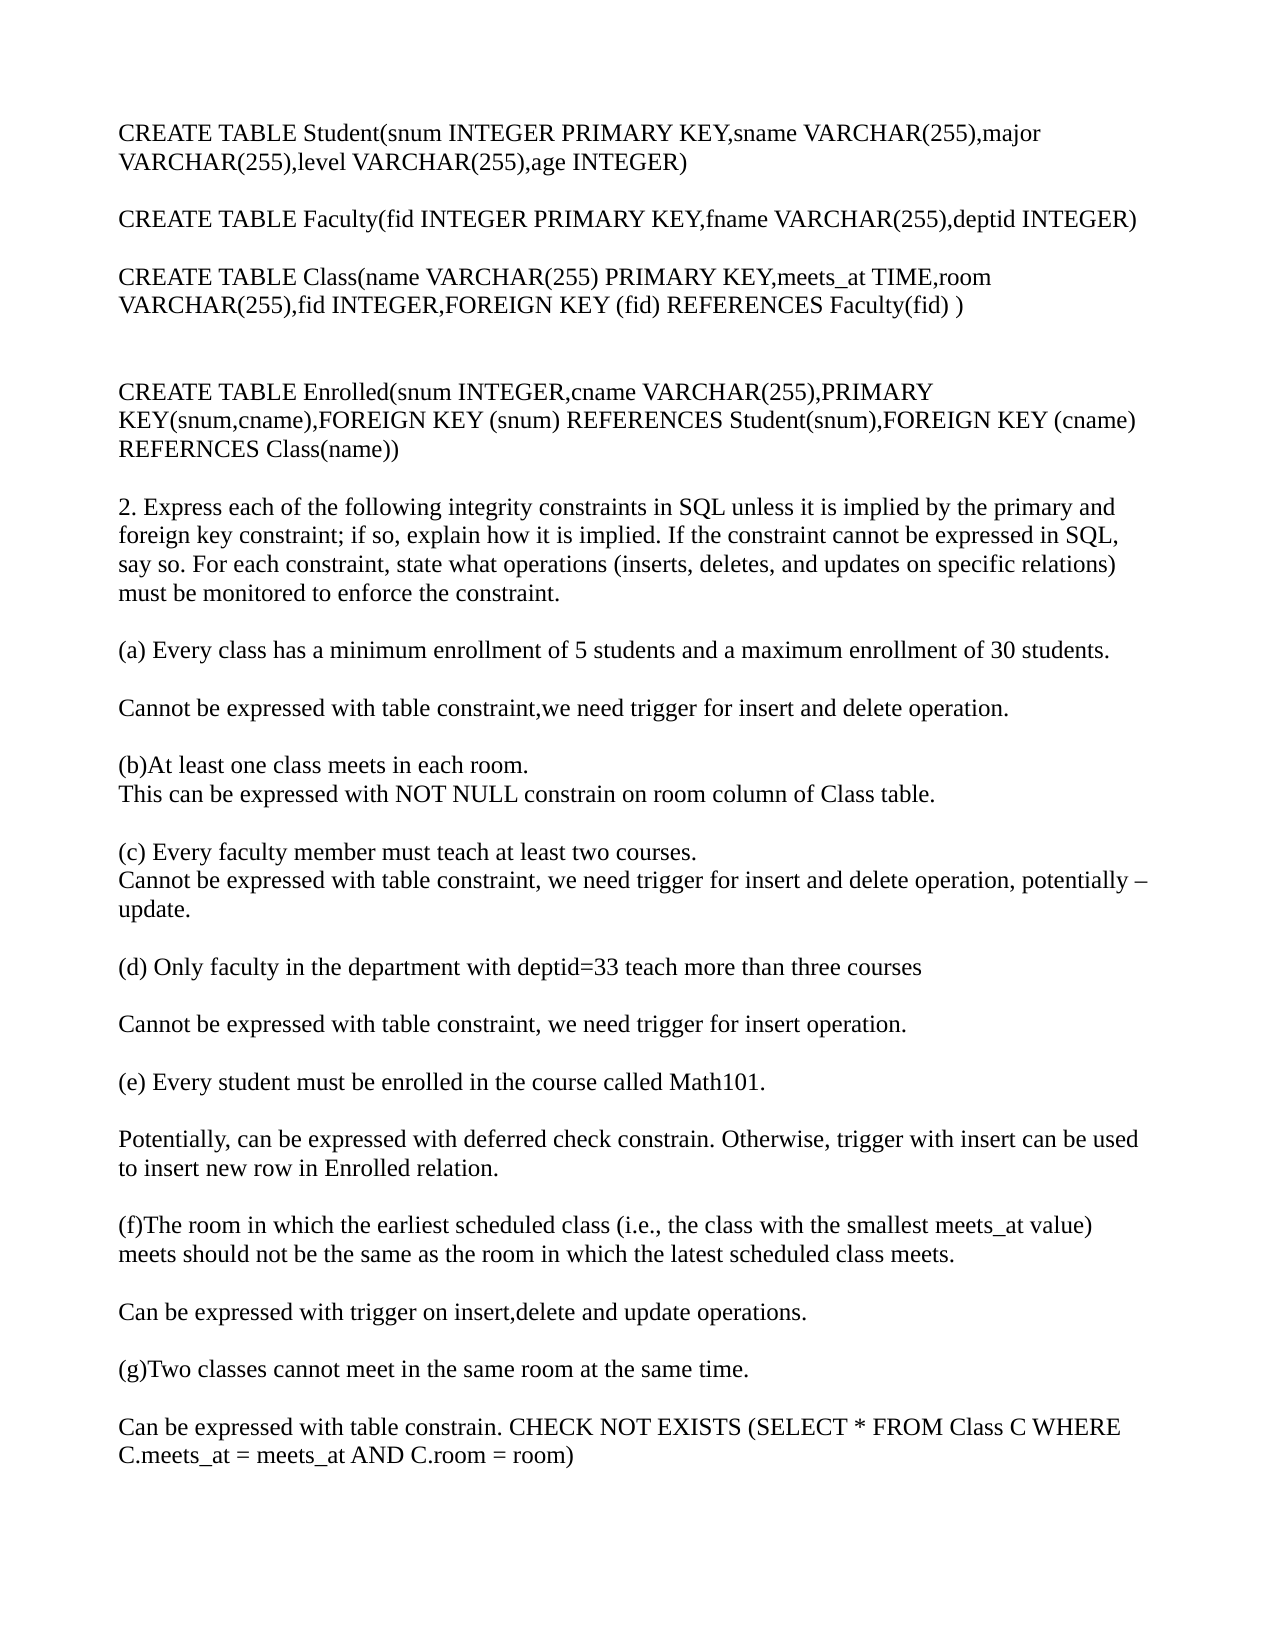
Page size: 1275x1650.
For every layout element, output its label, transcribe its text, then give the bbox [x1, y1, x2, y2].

text (b)At least one class meets in each room. [118, 751, 1157, 779]
text This can be expressed with NOT NULL constrain on room column of Class table. [118, 779, 1157, 808]
text Can be expressed with table constrain. CHECK NOT EXISTS (SELECT * FROM Class C WHERE C.meets_at = meets_at AND C.room = room) [118, 1412, 1157, 1469]
text (g)Two classes cannot meet in the same room at the same time. [118, 1354, 1157, 1412]
text (c) Every faculty member must teach at least two courses. [118, 837, 1157, 866]
text CREATE TABLE Enrolled(snum INTEGER,cname VARCHAR(255),PRIMARY KEY(snum,cname),FOREIGN KEY (snum) REFERENCES Student(snum),FOREIGN KEY (cname) REFERNCES Class(name)) [118, 377, 1157, 463]
text (e) Every student must be enrolled in the course called Math101. [118, 1067, 1157, 1096]
text Can be expressed with trigger on insert,delete and update operations. [118, 1297, 1157, 1326]
text Cannot be expressed with table constraint, we need trigger for insert and delete operation, potentially – update. [118, 866, 1157, 923]
text Potentially, can be expressed with deferred check constrain. Otherwise, trigger with insert can be used to insert new row in Enrolled relation. [118, 1124, 1157, 1182]
text (f)The room in which the earliest scheduled class (i.e., the class with the smallest meets_at value) meets should not be the same as the room in which the latest scheduled class meets. [118, 1211, 1157, 1268]
text CREATE TABLE Class(name VARCHAR(255) PRIMARY KEY,meets_at TIME,room VARCHAR(255),fid INTEGER,FOREIGN KEY (fid) REFERENCES Faculty(fid) ) [118, 262, 1157, 319]
text CREATE TABLE Faculty(fid INTEGER PRIMARY KEY,fname VARCHAR(255),deptid INTEGER) [118, 204, 1157, 233]
text 2. Express each of the following integrity constraints in SQL unless it is implied by the primary and foreign key constraint; if so, explain how it is implied. If the constraint cannot be expressed in SQL, say so. For each constraint, state what operations (inserts, deletes, and updates on specific relations) must be monitored to enforce the constraint. [118, 492, 1157, 607]
text (a) Every class has a minimum enrollment of 5 students and a maximum enrollment of 30 students. [118, 636, 1157, 664]
text Cannot be expressed with table constraint, we need trigger for insert operation. [118, 1009, 1157, 1038]
text Cannot be expressed with table constraint,we need trigger for insert and delete operation. [118, 693, 1157, 722]
text (d) Only faculty in the department with deptid=33 teach more than three courses [118, 952, 1157, 981]
text CREATE TABLE Student(snum INTEGER PRIMARY KEY,sname VARCHAR(255),major VARCHAR(255),level VARCHAR(255),age INTEGER) [118, 118, 1157, 176]
